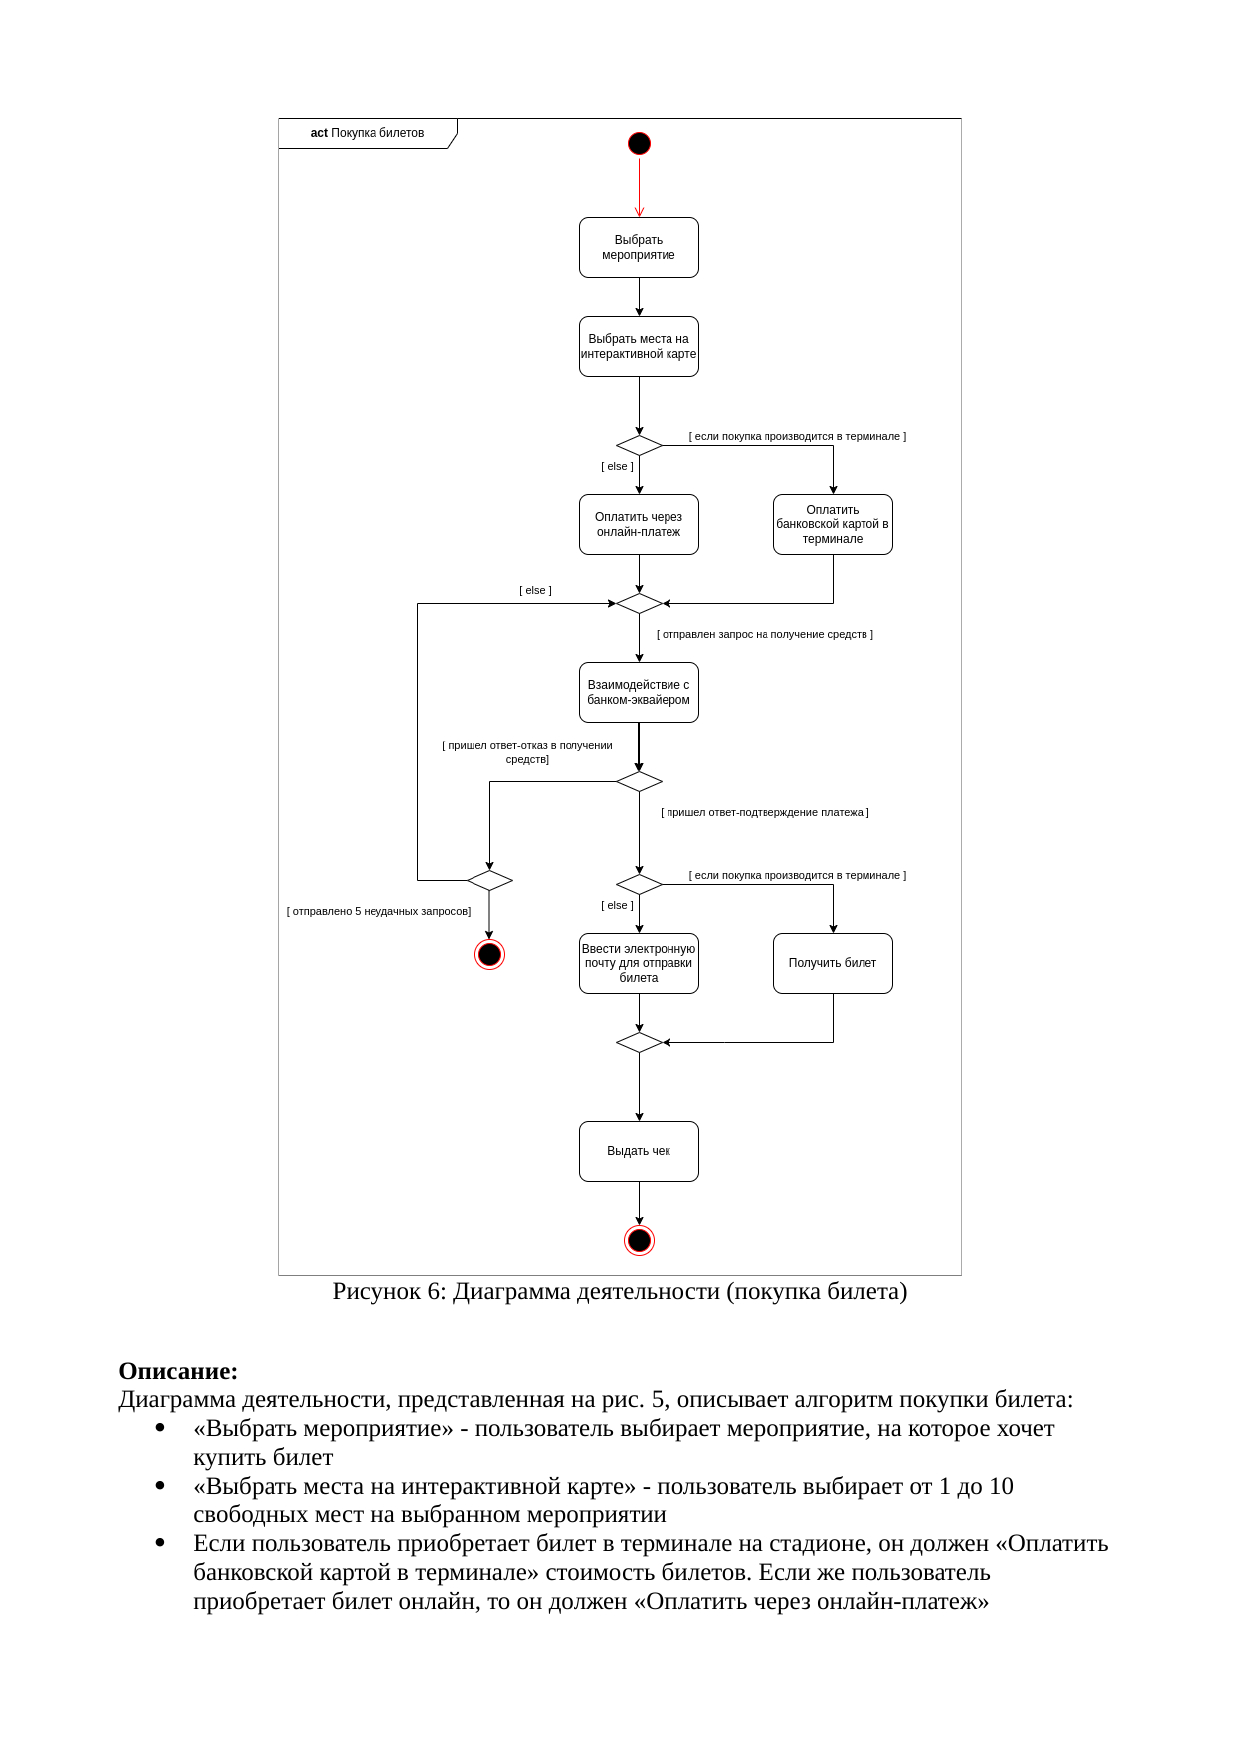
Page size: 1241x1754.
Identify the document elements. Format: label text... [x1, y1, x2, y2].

list «Выбрать места на интерактивной карте» - пользователь выбирает от 1 до 10 свободных мест на выбранном мероприятии [156, 1471, 1122, 1528]
list «Выбрать мероприятие» - пользователь выбирает мероприятие, на которое хочет купить билет [156, 1413, 1122, 1471]
picture [278, 118, 962, 1276]
text Диаграмма деятельности, представленная на рис. 5, описывает алгоритм покупки билета: [118, 1384, 1122, 1413]
list Если пользователь приобретает билет в терминале на стадионе, он должен «Оплатить банковской картой в терминале» стоимость билетов. Если же пользователь приобретает билет онлайн, то он должен «Оплатить через онлайн-платеж» [156, 1528, 1122, 1614]
text Описание: [118, 1356, 1122, 1384]
text Рисунок 6: Диаграмма деятельности (покупка билета) [278, 1276, 962, 1305]
